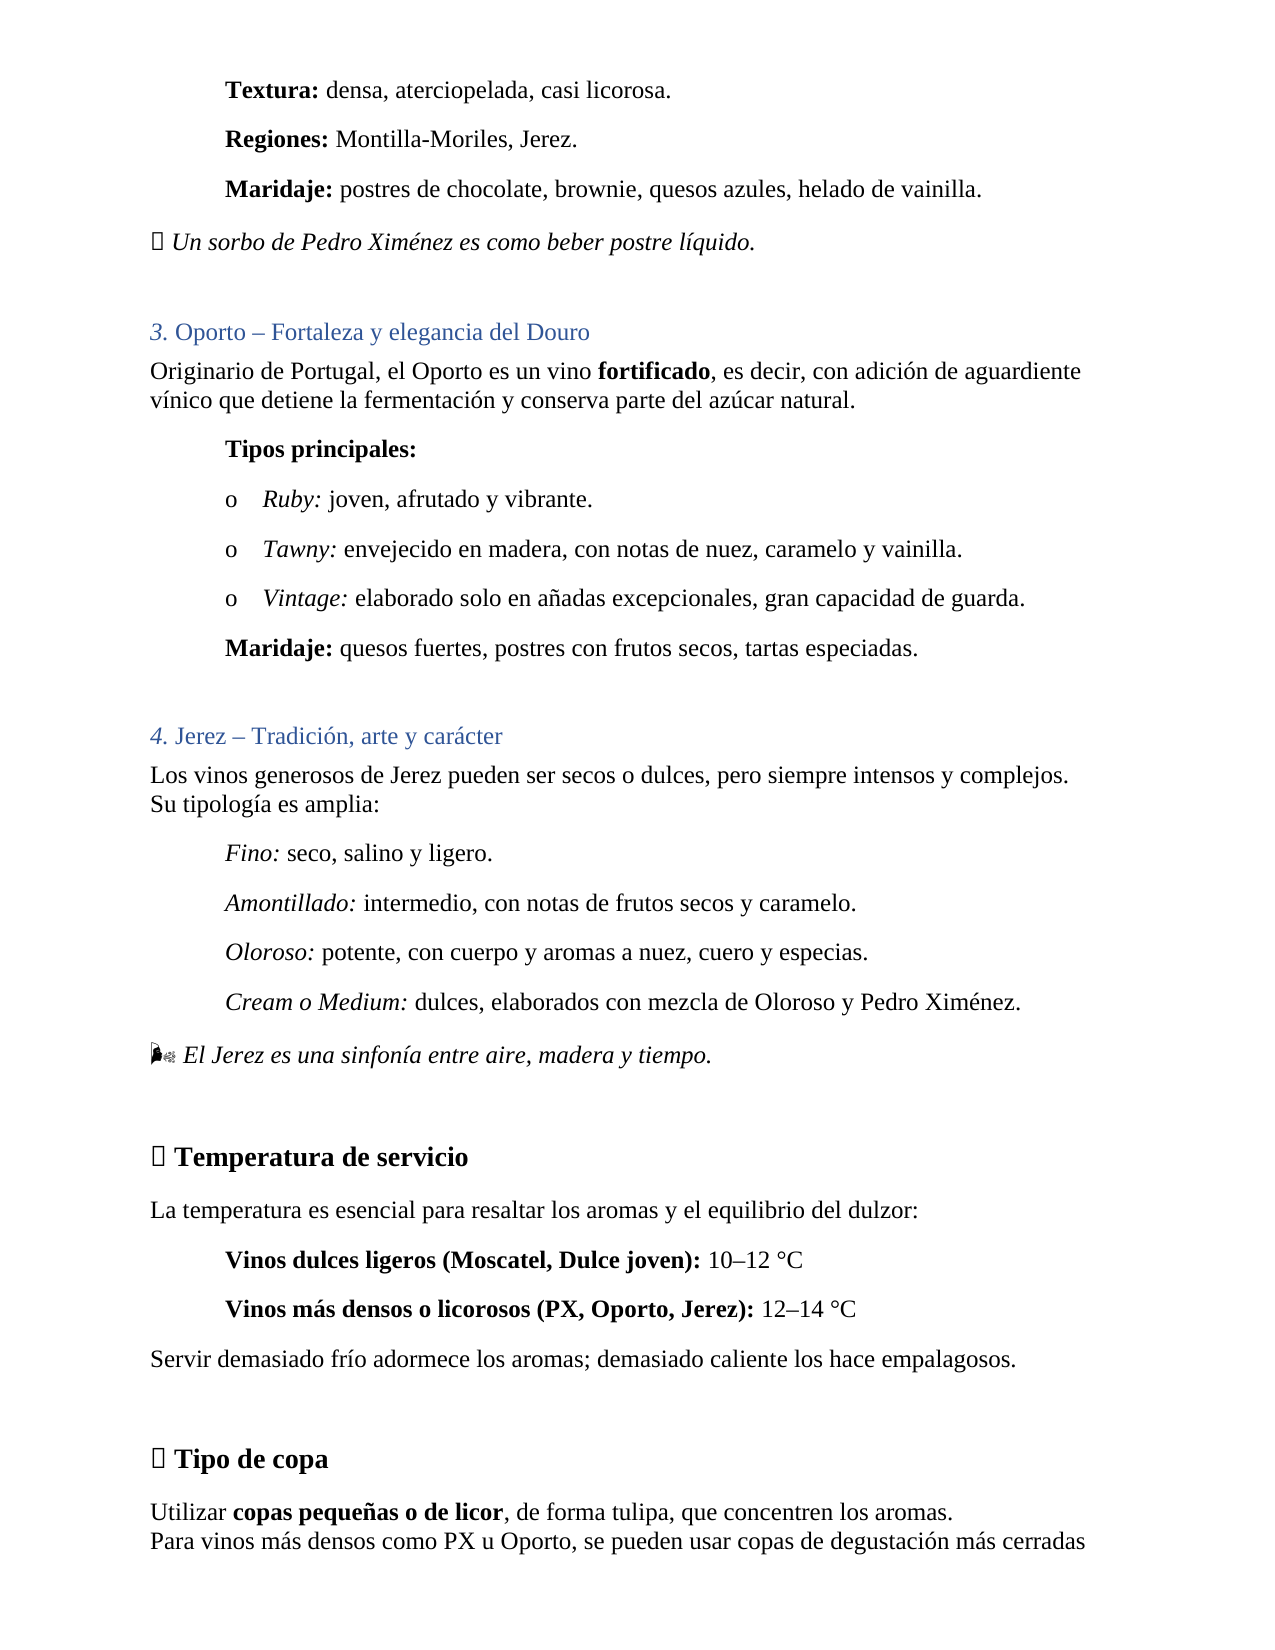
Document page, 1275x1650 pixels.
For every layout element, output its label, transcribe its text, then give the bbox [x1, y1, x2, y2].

list Tawny: envejecido en madera, con notas de nuez, caramelo y vainilla. [225, 534, 1125, 562]
list Vintage: elaborado solo en añadas excepcionales, gran capacidad de guarda. [225, 583, 1125, 612]
text 🔸 Temperatura de servicio [150, 1136, 1125, 1174]
text 🔸 Tipo de copa [150, 1438, 1125, 1476]
list Fino: seco, salino y ligero. [187, 838, 1125, 867]
text 4. Jerez – Tradición, arte y carácter [150, 721, 1125, 749]
list Vinos más densos o licorosos (PX, Oporto, Jerez): 12–14 °C [187, 1294, 1125, 1323]
text Utilizar copas pequeñas o de licor, de forma tulipa, que concentren los aromas. Para vinos más densos como PX u Oporto, se pueden usar copas de degustación más cerradas [150, 1497, 1125, 1555]
list Tipos principales: [187, 434, 1125, 463]
list Textura: densa, aterciopelada, casi licorosa. [187, 75, 1125, 104]
list Maridaje: quesos fuertes, postres con frutos secos, tartas especiadas. [187, 633, 1125, 662]
list Maridaje: postres de chocolate, brownie, quesos azules, helado de vainilla. [187, 174, 1125, 203]
text Originario de Portugal, el Oporto es un vino fortificado, es decir, con adición de aguardiente vínico que detiene la fermentación y conserva parte del azúcar natural. [150, 356, 1125, 414]
text La temperatura es esencial para resaltar los aromas y el equilibrio del dulzor: [150, 1195, 1125, 1224]
list Vinos dulces ligeros (Moscatel, Dulce joven): 10–12 °C [187, 1245, 1125, 1273]
text 🍫 Un sorbo de Pedro Ximénez es como beber postre líquido. [150, 224, 1125, 258]
list Amontillado: intermedio, con notas de frutos secos y caramelo. [187, 888, 1125, 917]
list Cream o Medium: dulces, elaborados con mezcla de Oloroso y Pedro Ximénez. [187, 987, 1125, 1016]
list Oloroso: potente, con cuerpo y aromas a nuez, cuero y especias. [187, 937, 1125, 966]
text Los vinos generosos de Jerez pueden ser secos o dulces, pero siempre intensos y complejos. Su tipología es amplia: [150, 760, 1125, 817]
text Servir demasiado frío adormece los aromas; demasiado caliente los hace empalagosos. [150, 1344, 1125, 1373]
list Ruby: joven, afrutado y vibrante. [225, 484, 1125, 513]
text 🌬 El Jerez es una sinfonía entre aire, madera y tiempo. [150, 1037, 1125, 1071]
text 3. Oporto – Fortaleza y elegancia del Douro [150, 317, 1125, 346]
list Regiones: Montilla-Moriles, Jerez. [187, 124, 1125, 153]
